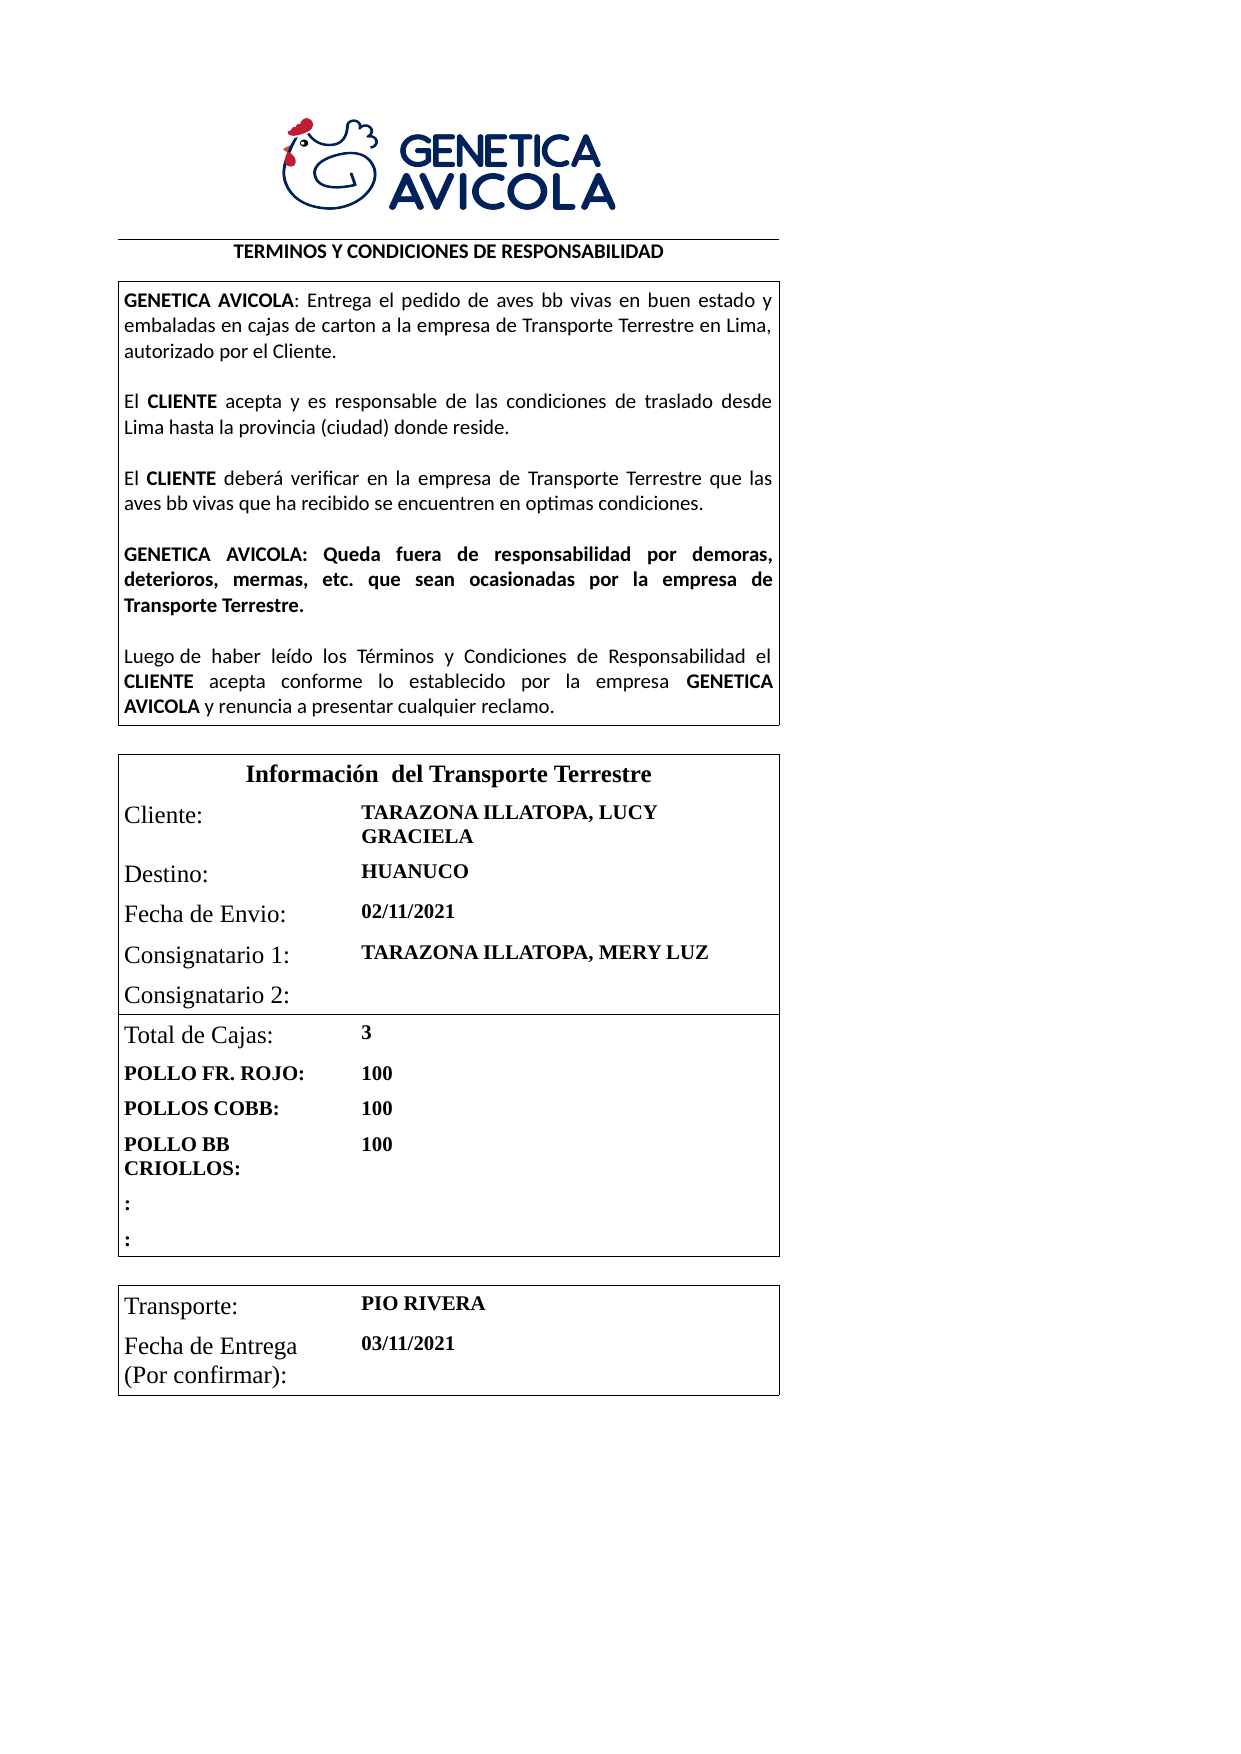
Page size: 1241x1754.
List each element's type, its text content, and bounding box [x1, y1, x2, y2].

table_cell [356, 1221, 779, 1256]
table_cell : [119, 1221, 356, 1256]
table_cell Fecha de Entrega (Por confirmar): [119, 1326, 356, 1394]
table_cell Transporte: [119, 1286, 356, 1326]
table_cell TARAZONA ILLATOPA, MERY LUZ [356, 934, 779, 974]
table_cell PIO RIVERA [356, 1286, 779, 1326]
table_cell Cliente: [119, 794, 356, 853]
table_cell 3 [356, 1015, 779, 1055]
table_header TERMINOS Y CONDICIONES DE RESPONSABILIDAD [118, 240, 779, 281]
table_cell [356, 974, 779, 1014]
table_cell POLLO FR. ROJO: [119, 1055, 356, 1090]
table_cell [356, 1257, 779, 1285]
table_cell Consignatario 1: [119, 934, 356, 974]
table_header Información del Transporte Terrestre [119, 755, 779, 794]
table_cell TARAZONA ILLATOPA, LUCY GRACIELA [356, 794, 779, 853]
table_cell POLLOS COBB: [119, 1090, 356, 1126]
table_cell 100 [356, 1090, 779, 1126]
table_cell : [119, 1185, 356, 1221]
table_cell 100 [356, 1126, 779, 1185]
table_cell [356, 1185, 779, 1221]
table_cell 03/11/2021 [356, 1326, 779, 1394]
table_cell Destino: [119, 854, 356, 894]
table_cell GENETICA AVICOLA: Entrega el pedido de aves bb vivas en buen estado y embaladas en cajas de carton a la empresa de Transporte Terrestre en Lima, autorizado por el Cliente. El CLIENTE acepta y es responsable de las condiciones de traslado desde Lima hasta la provincia (ciudad) donde reside. El CLIENTE deberá verificar en la empresa de Transporte Terrestre que las aves bb vivas que ha recibido se encuentren en optimas condiciones. GENETICA AVICOLA: Queda fuera de responsabilidad por demoras, deterioros, mermas, etc. que sean ocasionadas por la empresa de Transporte Terrestre. Luego de haber leído los Términos y Condiciones de Responsabilidad el CLIENTE acepta conforme lo establecido por la empresa GENETICA AVICOLA y renuncia a presentar cualquier reclamo. [119, 282, 779, 725]
table_cell Consignatario 2: [119, 974, 356, 1014]
picture [282, 118, 616, 210]
table_cell HUANUCO [356, 854, 779, 894]
table_cell 02/11/2021 [356, 894, 779, 934]
table_cell POLLO BB CRIOLLOS: [119, 1126, 356, 1185]
table_cell [118, 1257, 356, 1285]
table_cell Fecha de Envio: [119, 894, 356, 934]
table_cell 100 [356, 1055, 779, 1090]
table_cell Total de Cajas: [119, 1015, 356, 1055]
